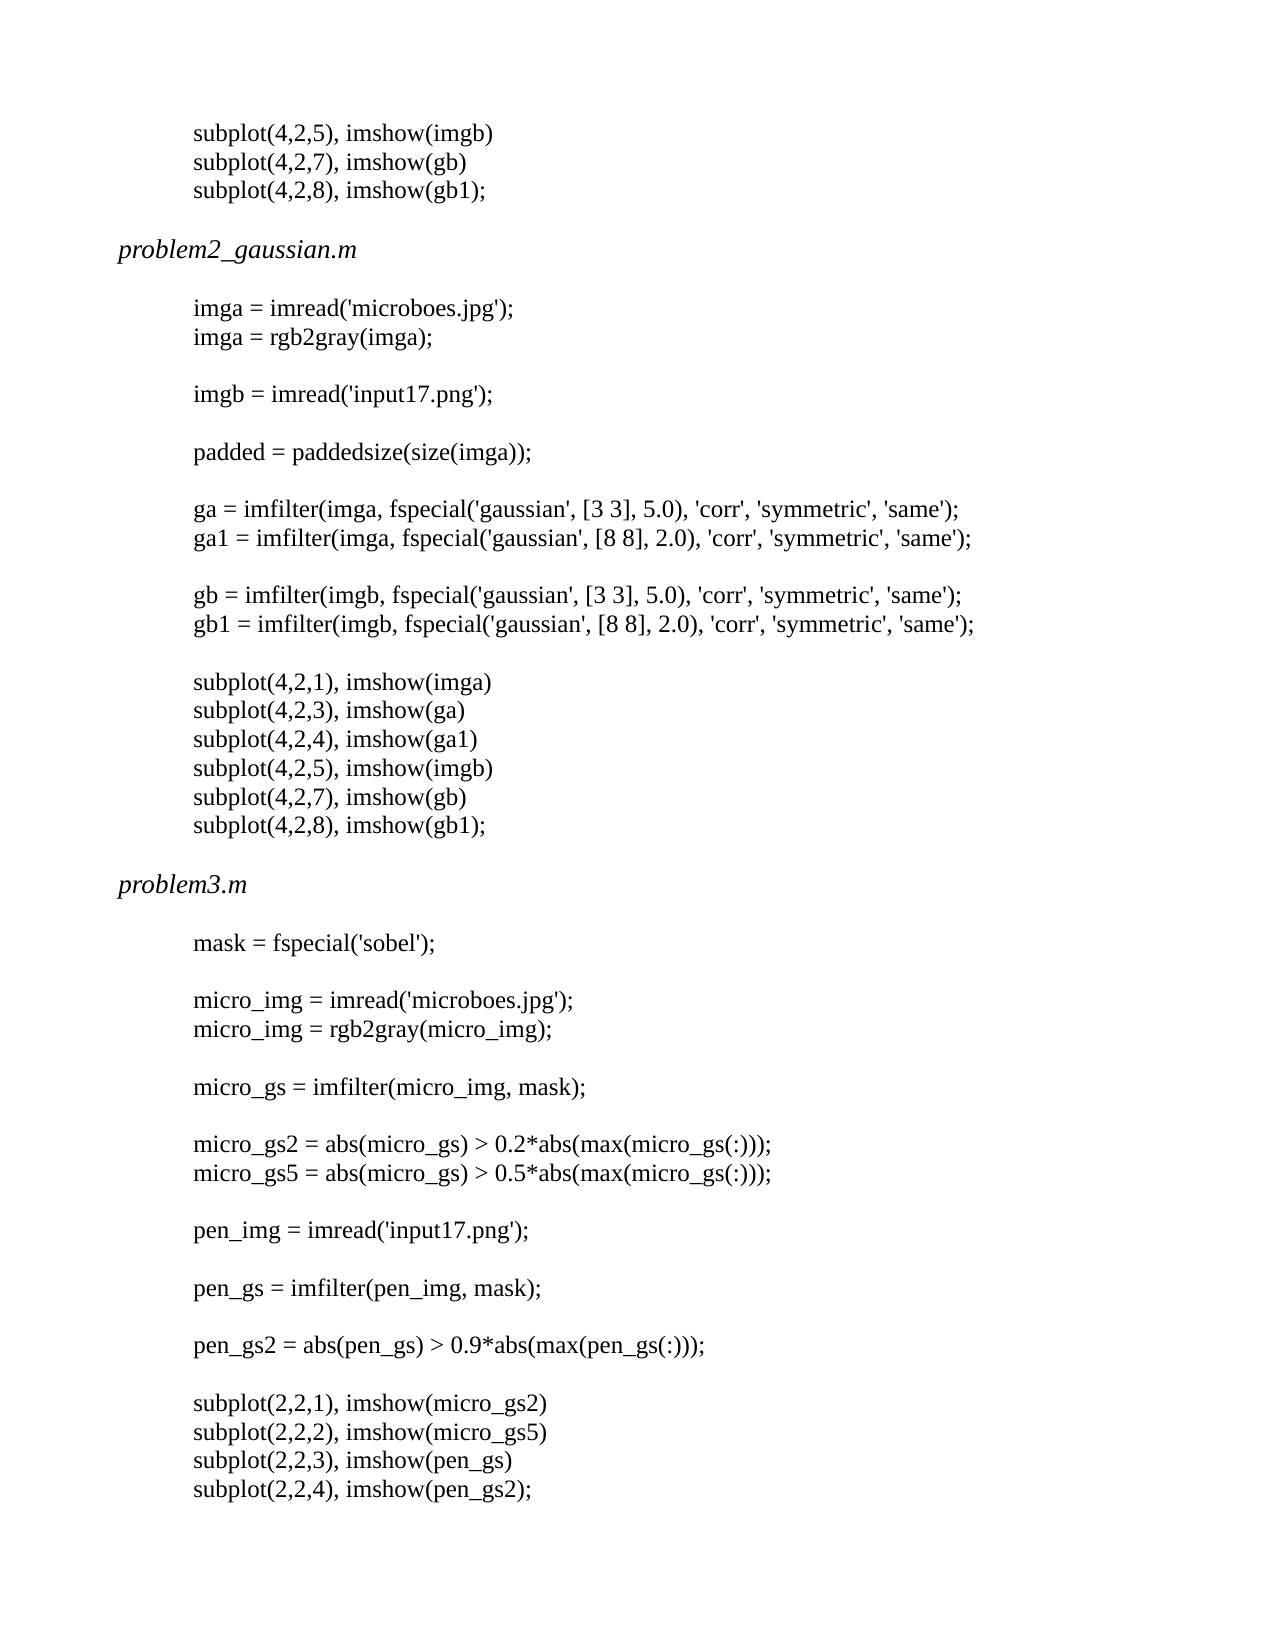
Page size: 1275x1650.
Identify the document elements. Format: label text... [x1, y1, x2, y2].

text subplot(4,2,8), imshow(gb1); [118, 811, 1157, 839]
text gb = imfilter(imgb, fspecial('gaussian', [3 3], 5.0), 'corr', 'symmetric', 'same'); [118, 581, 1157, 609]
text problem3.m [118, 868, 1157, 899]
text subplot(2,2,4), imshow(pen_gs2); [118, 1474, 1157, 1503]
text gb1 = imfilter(imgb, fspecial('gaussian', [8 8], 2.0), 'corr', 'symmetric', 'same'); [118, 609, 1157, 638]
text subplot(2,2,1), imshow(micro_gs2) [118, 1388, 1157, 1417]
text subplot(4,2,7), imshow(gb) [118, 147, 1157, 176]
text subplot(4,2,8), imshow(gb1); [118, 176, 1157, 204]
text imga = imread('microboes.jpg'); [118, 293, 1157, 322]
text micro_img = rgb2gray(micro_img); [118, 1014, 1157, 1043]
text ga = imfilter(imga, fspecial('gaussian', [3 3], 5.0), 'corr', 'symmetric', 'same'); [118, 494, 1157, 523]
text pen_img = imread('input17.png'); [118, 1215, 1157, 1244]
text micro_img = imread('microboes.jpg'); [118, 985, 1157, 1014]
text micro_gs5 = abs(micro_gs) > 0.5*abs(max(micro_gs(:))); [118, 1158, 1157, 1187]
text subplot(4,2,5), imshow(imgb) [118, 753, 1157, 782]
text pen_gs = imfilter(pen_img, mask); [118, 1273, 1157, 1302]
text pen_gs2 = abs(pen_gs) > 0.9*abs(max(pen_gs(:))); [118, 1330, 1157, 1359]
text imgb = imread('input17.png'); [118, 379, 1157, 408]
text subplot(4,2,4), imshow(ga1) [118, 724, 1157, 753]
text subplot(2,2,3), imshow(pen_gs) [118, 1445, 1157, 1474]
text imga = rgb2gray(imga); [118, 322, 1157, 351]
text problem2_gaussian.m [118, 233, 1157, 264]
text ga1 = imfilter(imga, fspecial('gaussian', [8 8], 2.0), 'corr', 'symmetric', 'same'); [118, 523, 1157, 552]
text subplot(2,2,2), imshow(micro_gs5) [118, 1417, 1157, 1445]
text subplot(4,2,7), imshow(gb) [118, 782, 1157, 811]
text micro_gs2 = abs(micro_gs) > 0.2*abs(max(micro_gs(:))); [118, 1129, 1157, 1158]
text subplot(4,2,5), imshow(imgb) [118, 118, 1157, 147]
text subplot(4,2,3), imshow(ga) [118, 696, 1157, 724]
text padded = paddedsize(size(imga)); [118, 437, 1157, 466]
text mask = fspecial('sobel'); [118, 928, 1157, 957]
text subplot(4,2,1), imshow(imga) [118, 667, 1157, 696]
text micro_gs = imfilter(micro_img, mask); [118, 1072, 1157, 1100]
